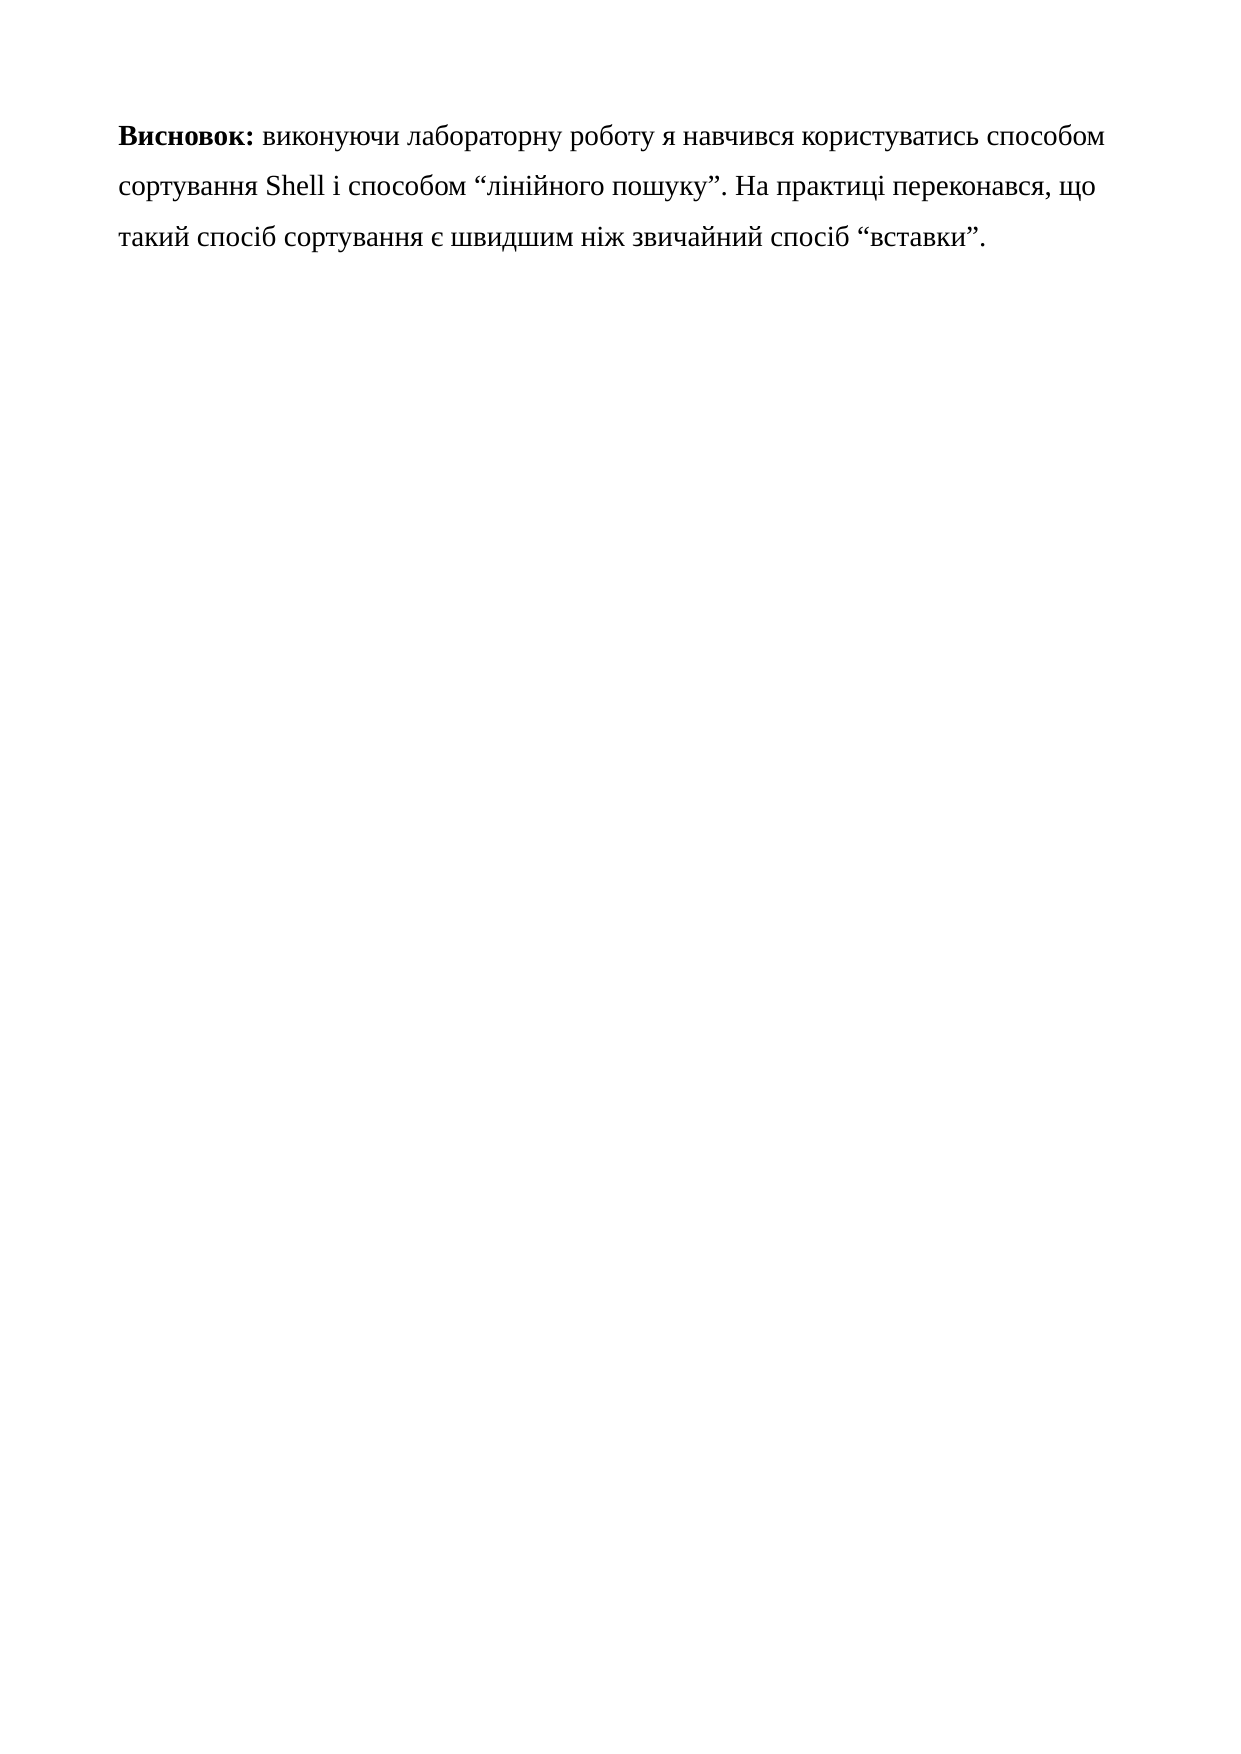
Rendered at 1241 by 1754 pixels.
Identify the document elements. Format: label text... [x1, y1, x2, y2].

text Висновок: виконуючи лабораторну роботу я навчився користуватись способом сортування Shell і способом “лінійного пошуку”. На практиці переконався, що такий спосіб сортування є швидшим ніж звичайний спосіб “вставки”. [118, 118, 1122, 252]
